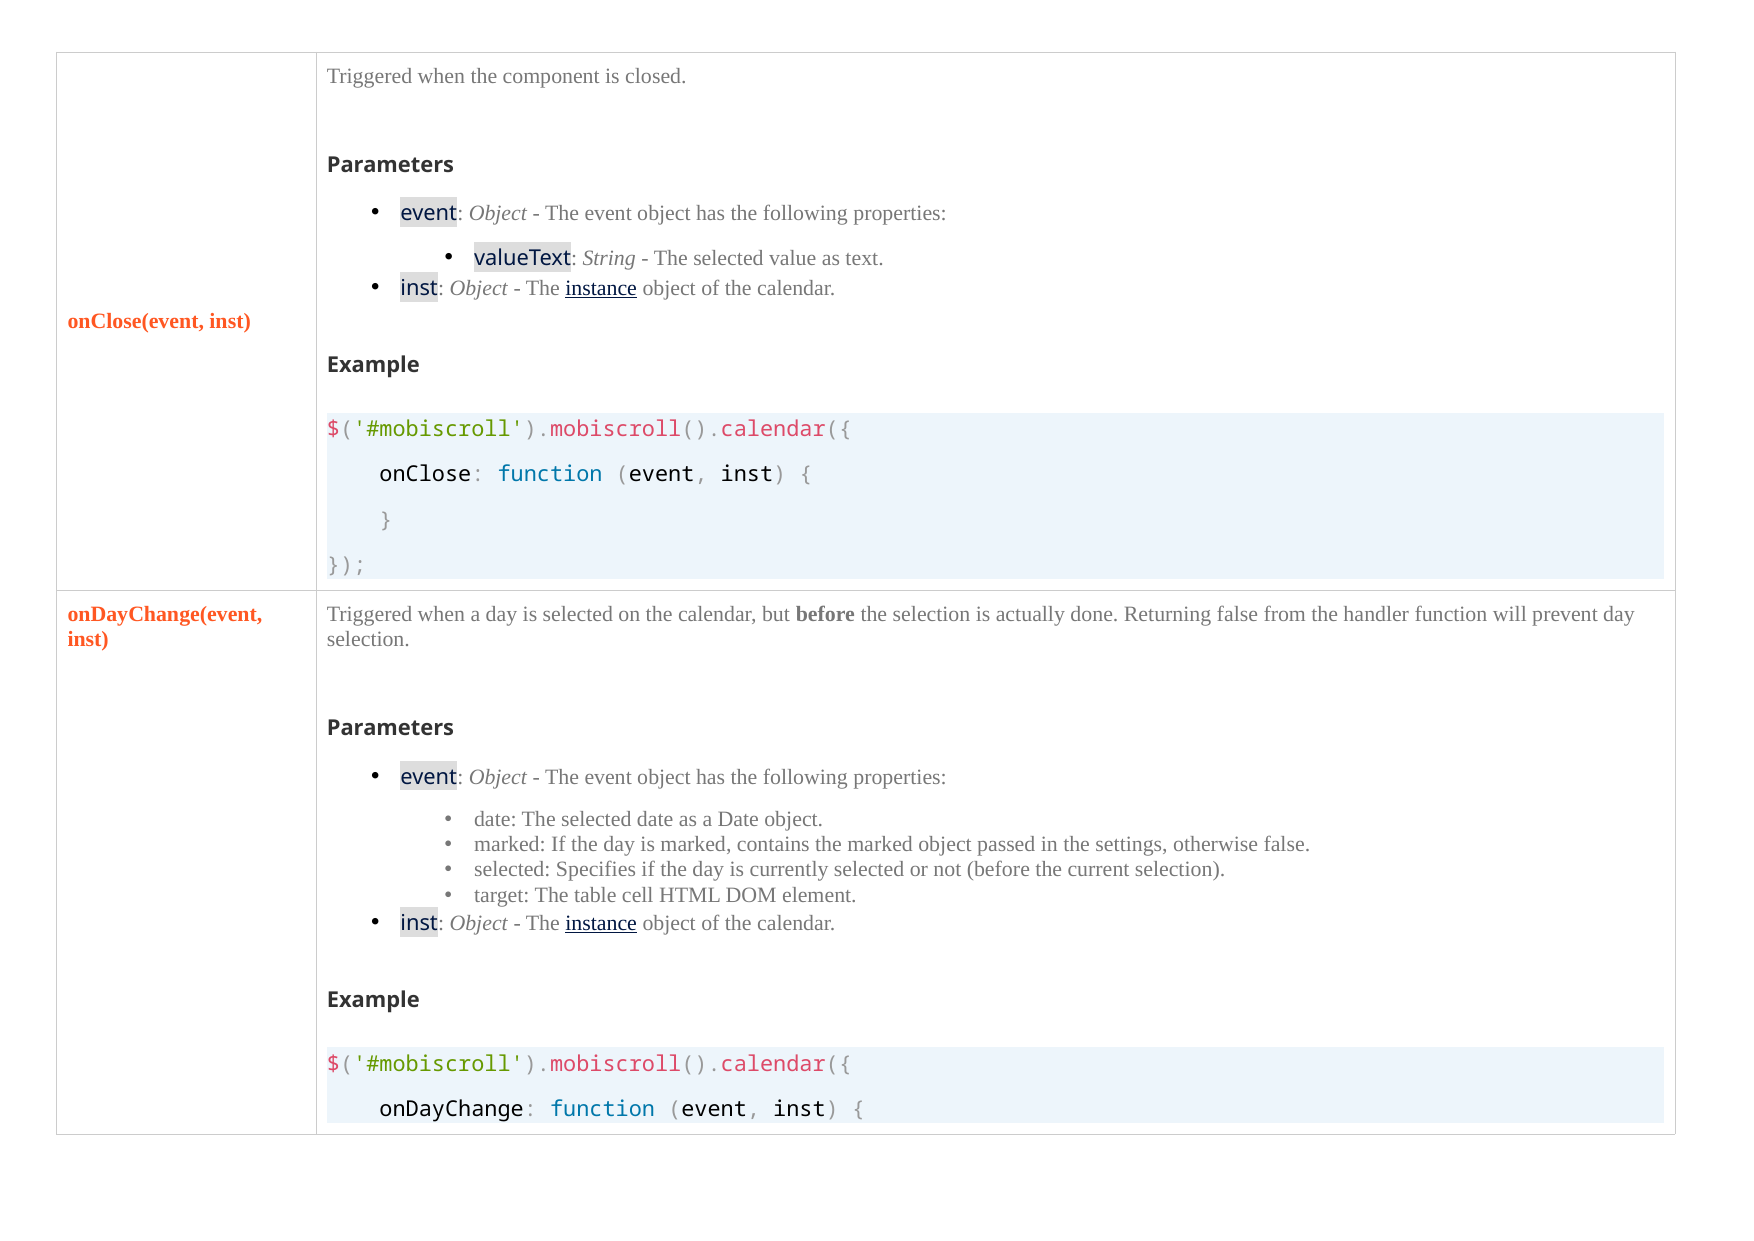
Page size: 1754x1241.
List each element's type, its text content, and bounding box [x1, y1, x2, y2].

table_cell onClose(event, inst) [57, 53, 316, 590]
table_cell Triggered when a day is selected on the calendar, but before the selection is actually done. Returning false from the handler function will prevent day selection. Parameters event: Object - The event object has the following properties: date: The selected date as a Date object. marked: If the day is marked, contains the marked object passed in the settings, otherwise false. selected: Specifies if the day is currently selected or not (before the current selection). target: The table cell HTML DOM element. inst: Object - The instance object of the calendar. Example $('#mobiscroll').mobiscroll().calendar({ onDayChange: function (event, inst) { [317, 591, 1675, 1134]
table_cell Triggered when the component is closed. Parameters event: Object - The event object has the following properties: valueText: String - The selected value as text. inst: Object - The instance object of the calendar. Example $('#mobiscroll').mobiscroll().calendar({ onClose: function (event, inst) { } }); [317, 53, 1675, 590]
table_cell onDayChange(event, inst) [57, 591, 316, 1134]
